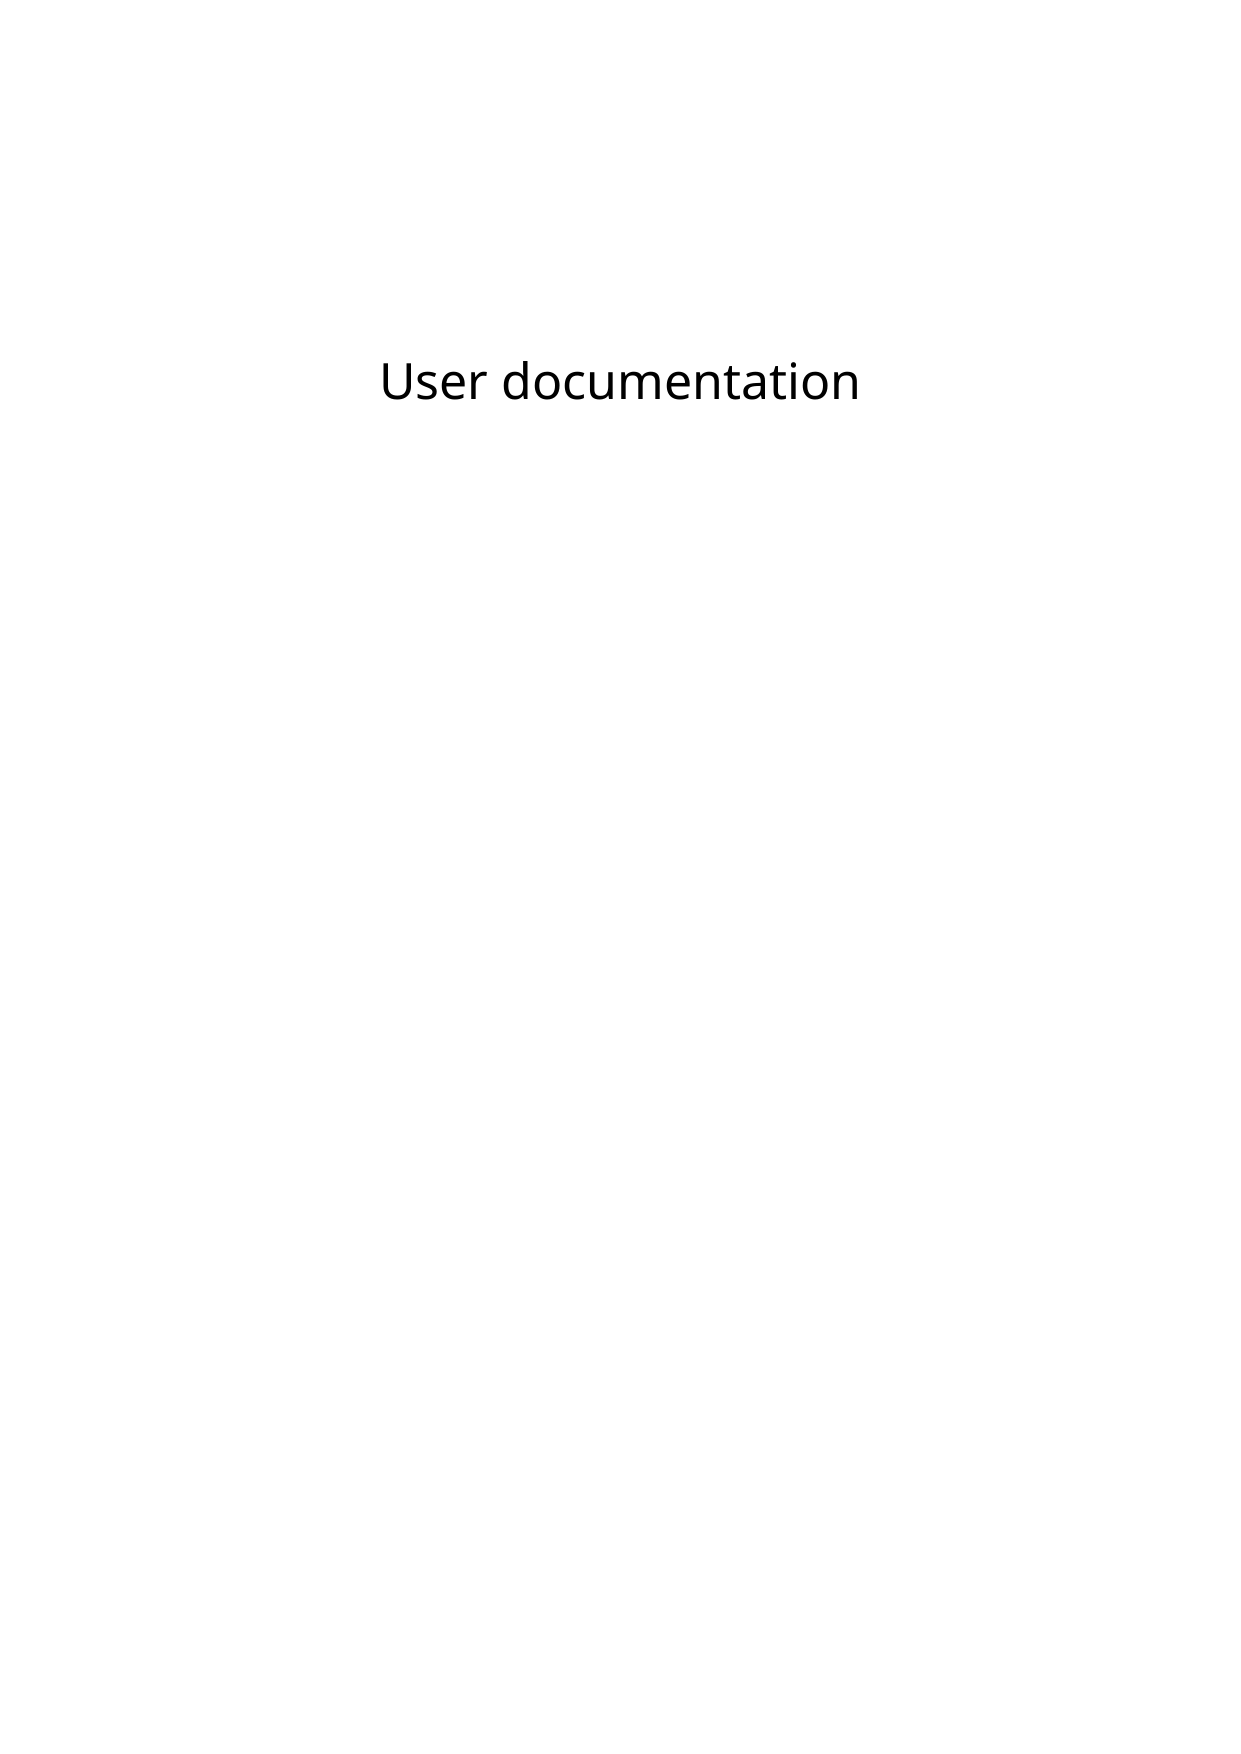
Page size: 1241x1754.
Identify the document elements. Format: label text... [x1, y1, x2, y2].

text User documentation [150, 346, 1090, 414]
